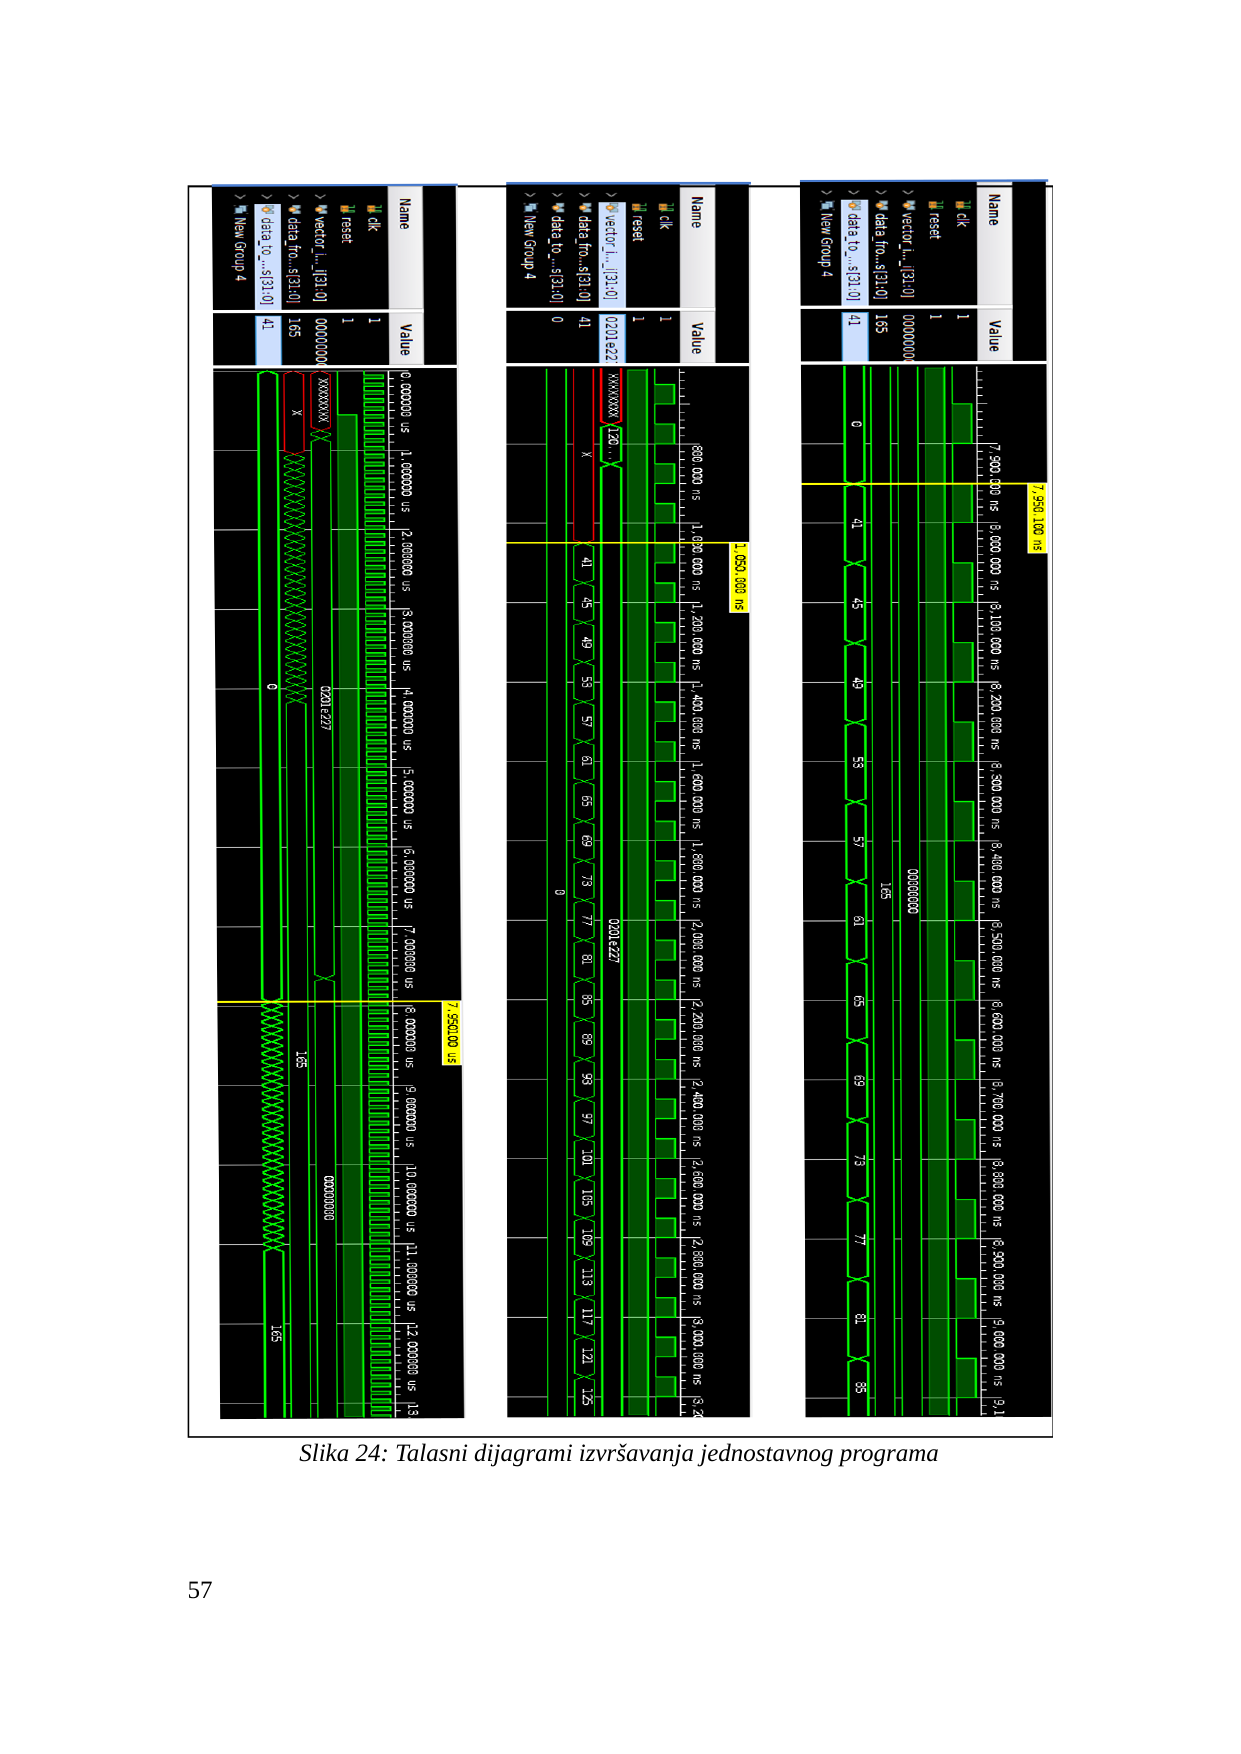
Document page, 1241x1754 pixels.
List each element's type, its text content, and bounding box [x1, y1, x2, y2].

picture [187, 179, 1053, 1438]
text Slika 24: Talasni dijagrami izvršavanja jednostavnog programa [187, 1438, 1053, 1467]
